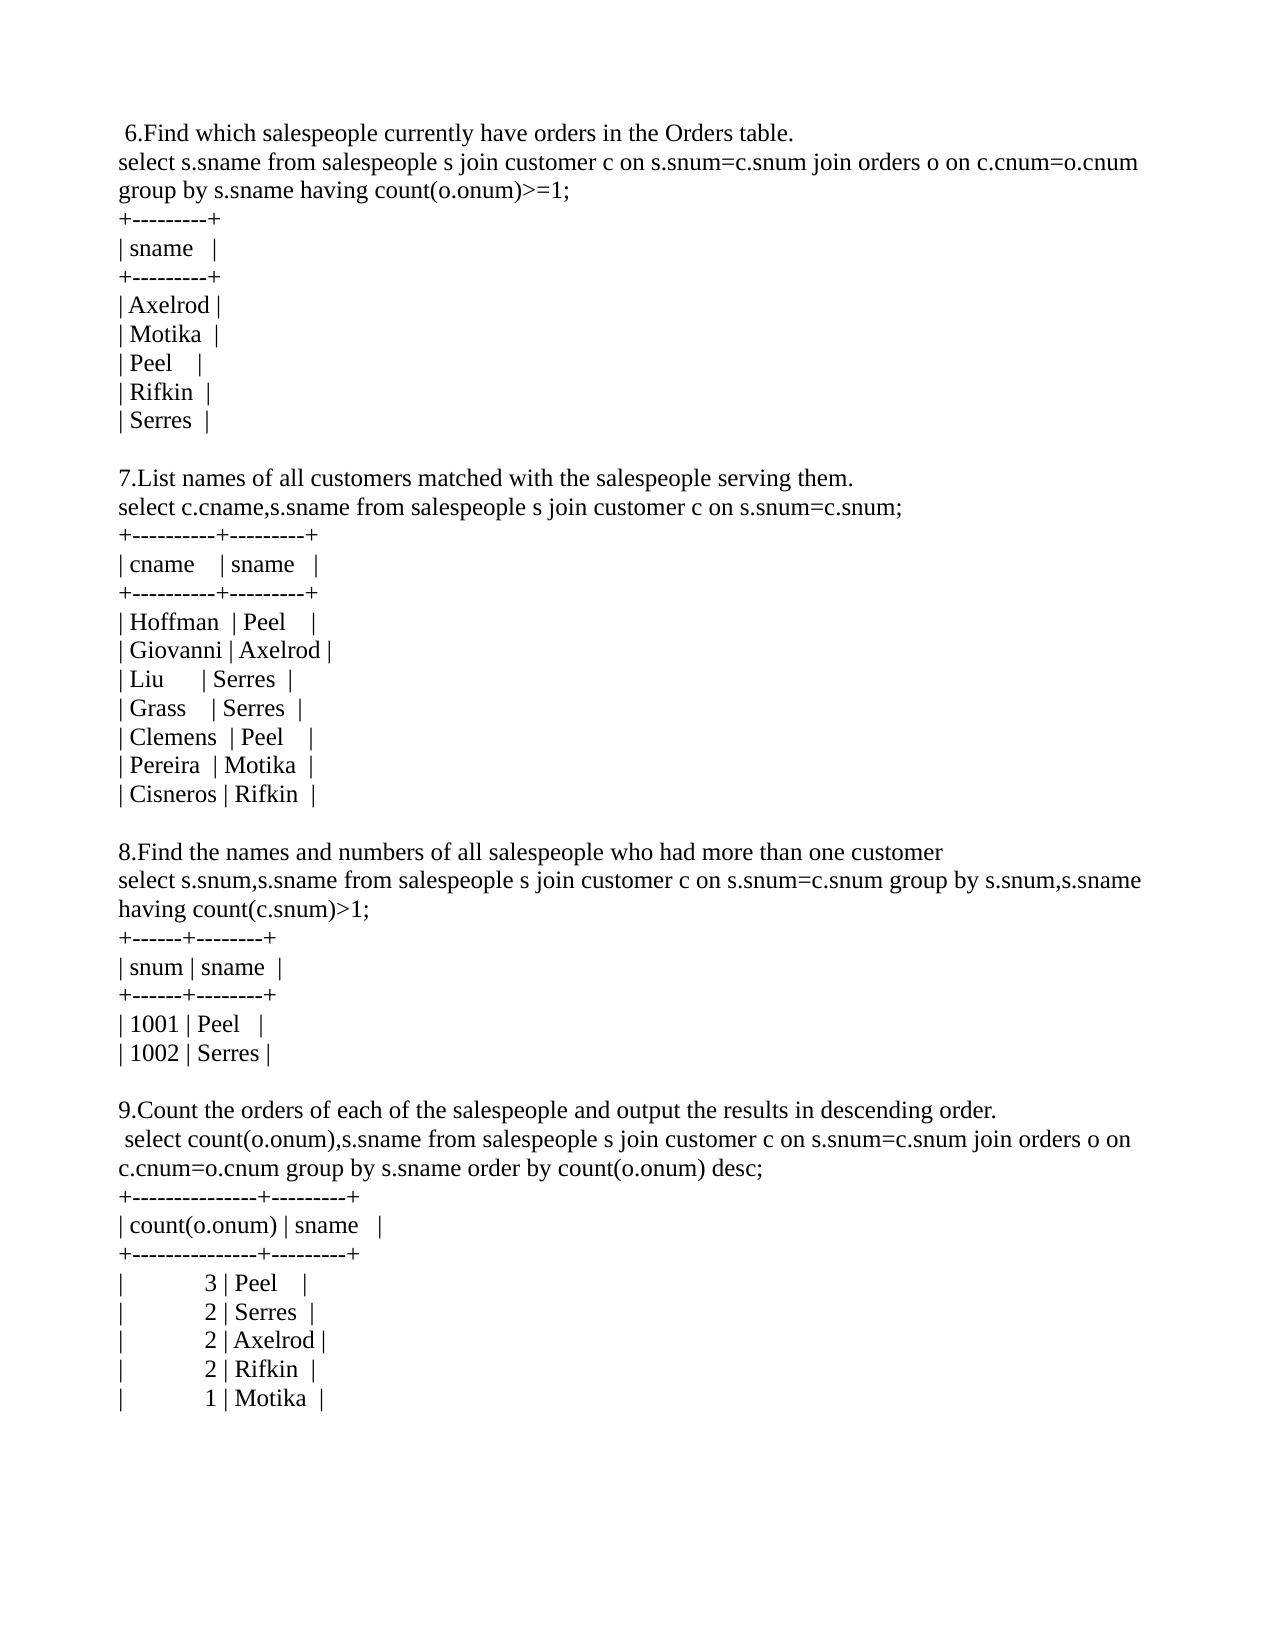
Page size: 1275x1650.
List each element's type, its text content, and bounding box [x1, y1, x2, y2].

text | Grass | Serres | [118, 693, 1157, 722]
text | 2 | Rifkin | [118, 1354, 1157, 1383]
text | 1002 | Serres | [118, 1038, 1157, 1067]
text | snum | sname | [118, 952, 1157, 981]
text +---------+ [118, 204, 1157, 233]
text | Serres | [118, 406, 1157, 434]
text | 2 | Serres | [118, 1297, 1157, 1326]
text +----------+---------+ [118, 578, 1157, 607]
text +---------+ [118, 262, 1157, 291]
text | count(o.onum) | sname | [118, 1211, 1157, 1239]
text +------+--------+ [118, 981, 1157, 1009]
text | 2 | Axelrod | [118, 1326, 1157, 1354]
text +---------------+---------+ [118, 1239, 1157, 1268]
text | Axelrod | [118, 291, 1157, 319]
text | Rifkin | [118, 377, 1157, 406]
text | 1 | Motika | [118, 1383, 1157, 1412]
text | Liu | Serres | [118, 664, 1157, 693]
text | Peel | [118, 348, 1157, 377]
text select count(o.onum),s.sname from salespeople s join customer c on s.snum=c.snum join orders o on c.cnum=o.cnum group by s.sname order by count(o.onum) desc; [118, 1124, 1157, 1182]
text | Motika | [118, 319, 1157, 348]
text | Clemens | Peel | [118, 722, 1157, 751]
text +------+--------+ [118, 923, 1157, 952]
text 9.Count the orders of each of the salespeople and output the results in descending order. [118, 1096, 1157, 1124]
text | 3 | Peel | [118, 1268, 1157, 1297]
text | cname | sname | [118, 549, 1157, 578]
text 7.List names of all customers matched with the salespeople serving them. [118, 463, 1157, 492]
text | Pereira | Motika | [118, 751, 1157, 779]
text | Cisneros | Rifkin | [118, 779, 1157, 808]
text | Hoffman | Peel | [118, 607, 1157, 636]
text +----------+---------+ [118, 521, 1157, 549]
text select s.sname from salespeople s join customer c on s.snum=c.snum join orders o on c.cnum=o.cnum group by s.sname having count(o.onum)>=1; [118, 147, 1157, 204]
text +---------------+---------+ [118, 1182, 1157, 1211]
text | Giovanni | Axelrod | [118, 636, 1157, 664]
text 6.Find which salespeople currently have orders in the Orders table. [118, 118, 1157, 147]
text select c.cname,s.sname from salespeople s join customer c on s.snum=c.snum; [118, 492, 1157, 521]
text select s.snum,s.sname from salespeople s join customer c on s.snum=c.snum group by s.snum,s.sname having count(c.snum)>1; [118, 866, 1157, 923]
text 8.Find the names and numbers of all salespeople who had more than one customer [118, 837, 1157, 866]
text | sname | [118, 233, 1157, 262]
text | 1001 | Peel | [118, 1009, 1157, 1038]
